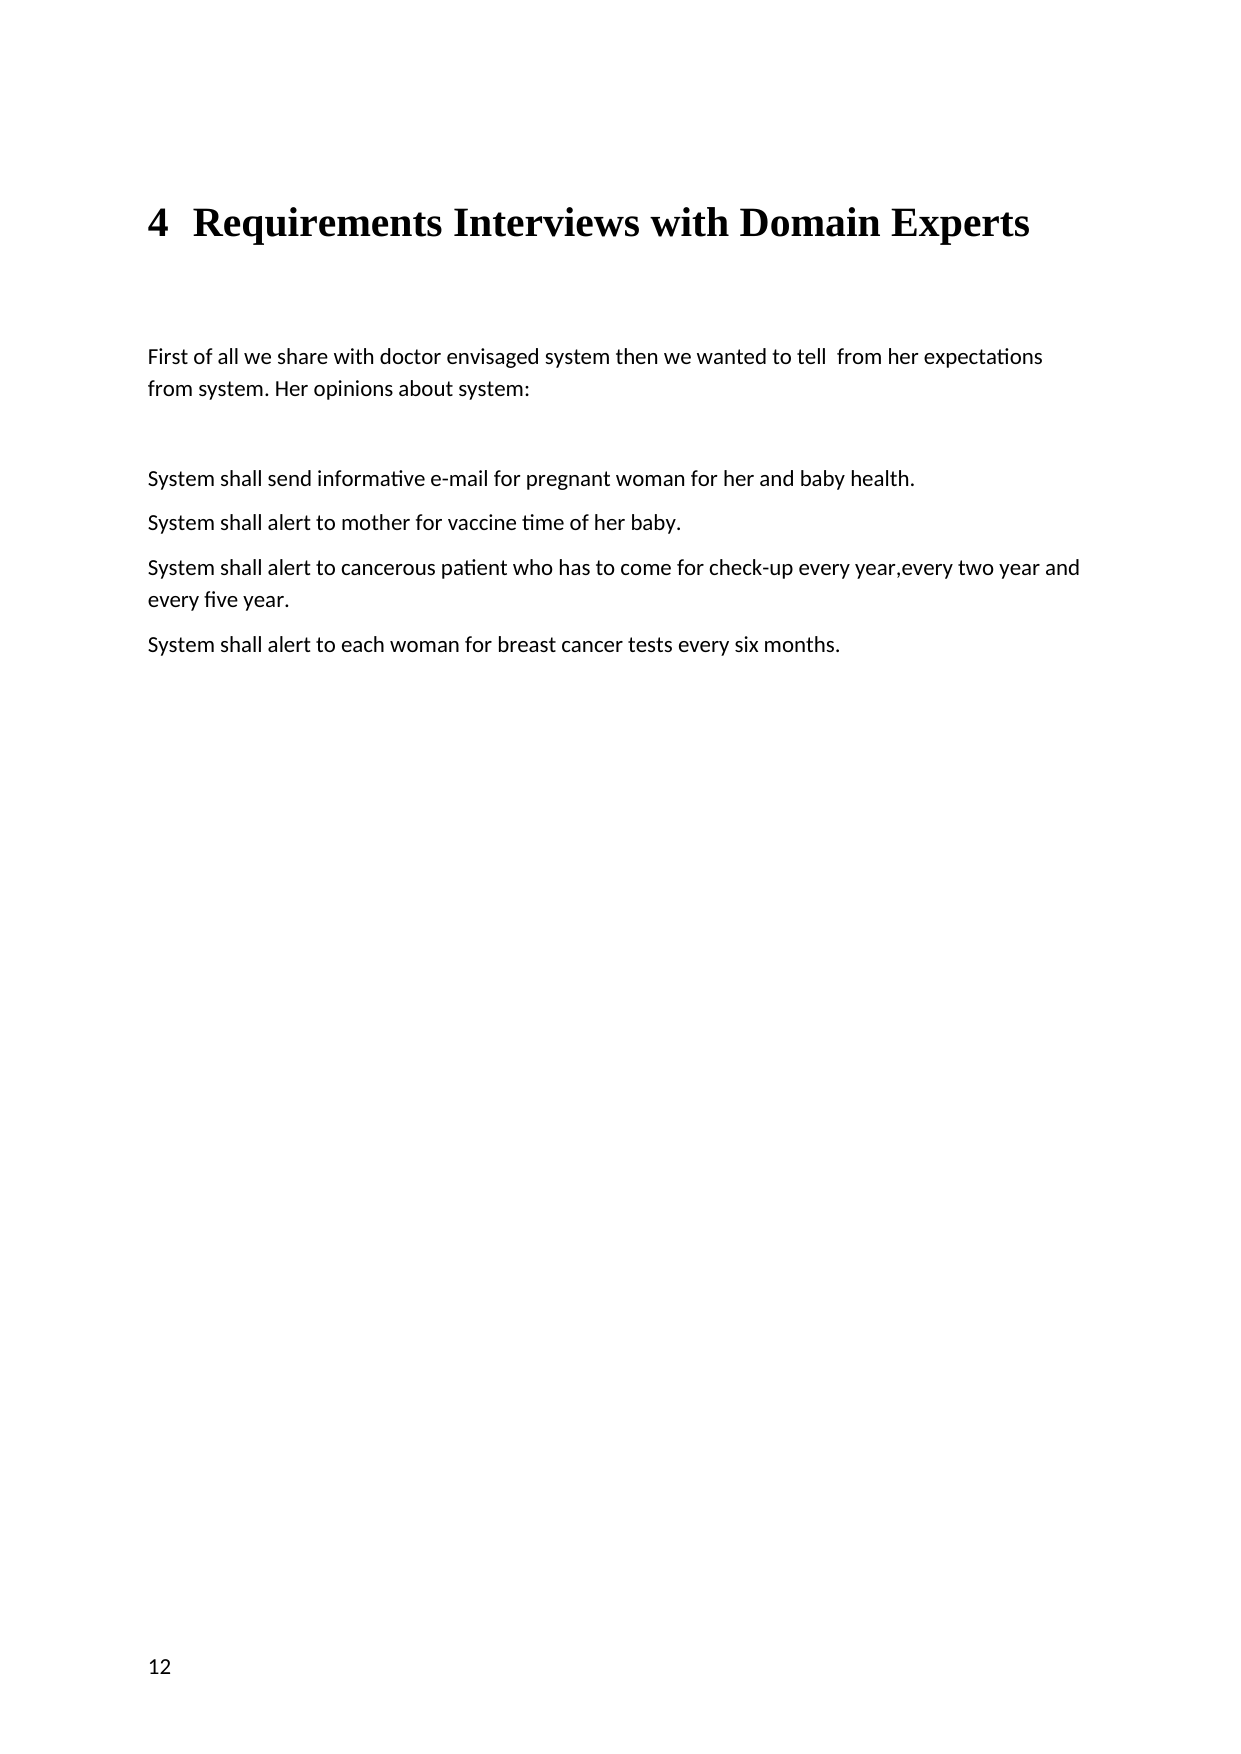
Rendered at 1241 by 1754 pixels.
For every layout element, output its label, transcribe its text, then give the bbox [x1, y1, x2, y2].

text System shall alert to mother for vaccine time of her baby. [148, 508, 1093, 536]
text First of all we share with doctor envisaged system then we wanted to tell from her expectations from system. Her opinions about system: [148, 342, 1093, 402]
text System shall alert to cancerous patient who has to come for check-up every year,every two year and every five year. [148, 553, 1093, 613]
text System shall alert to each woman for breast cancer tests every six months. [148, 630, 1093, 658]
subtitle Requirements Interviews with Domain Experts [148, 198, 1093, 246]
text System shall send informative e-mail for pregnant woman for her and baby health. [148, 464, 1093, 492]
